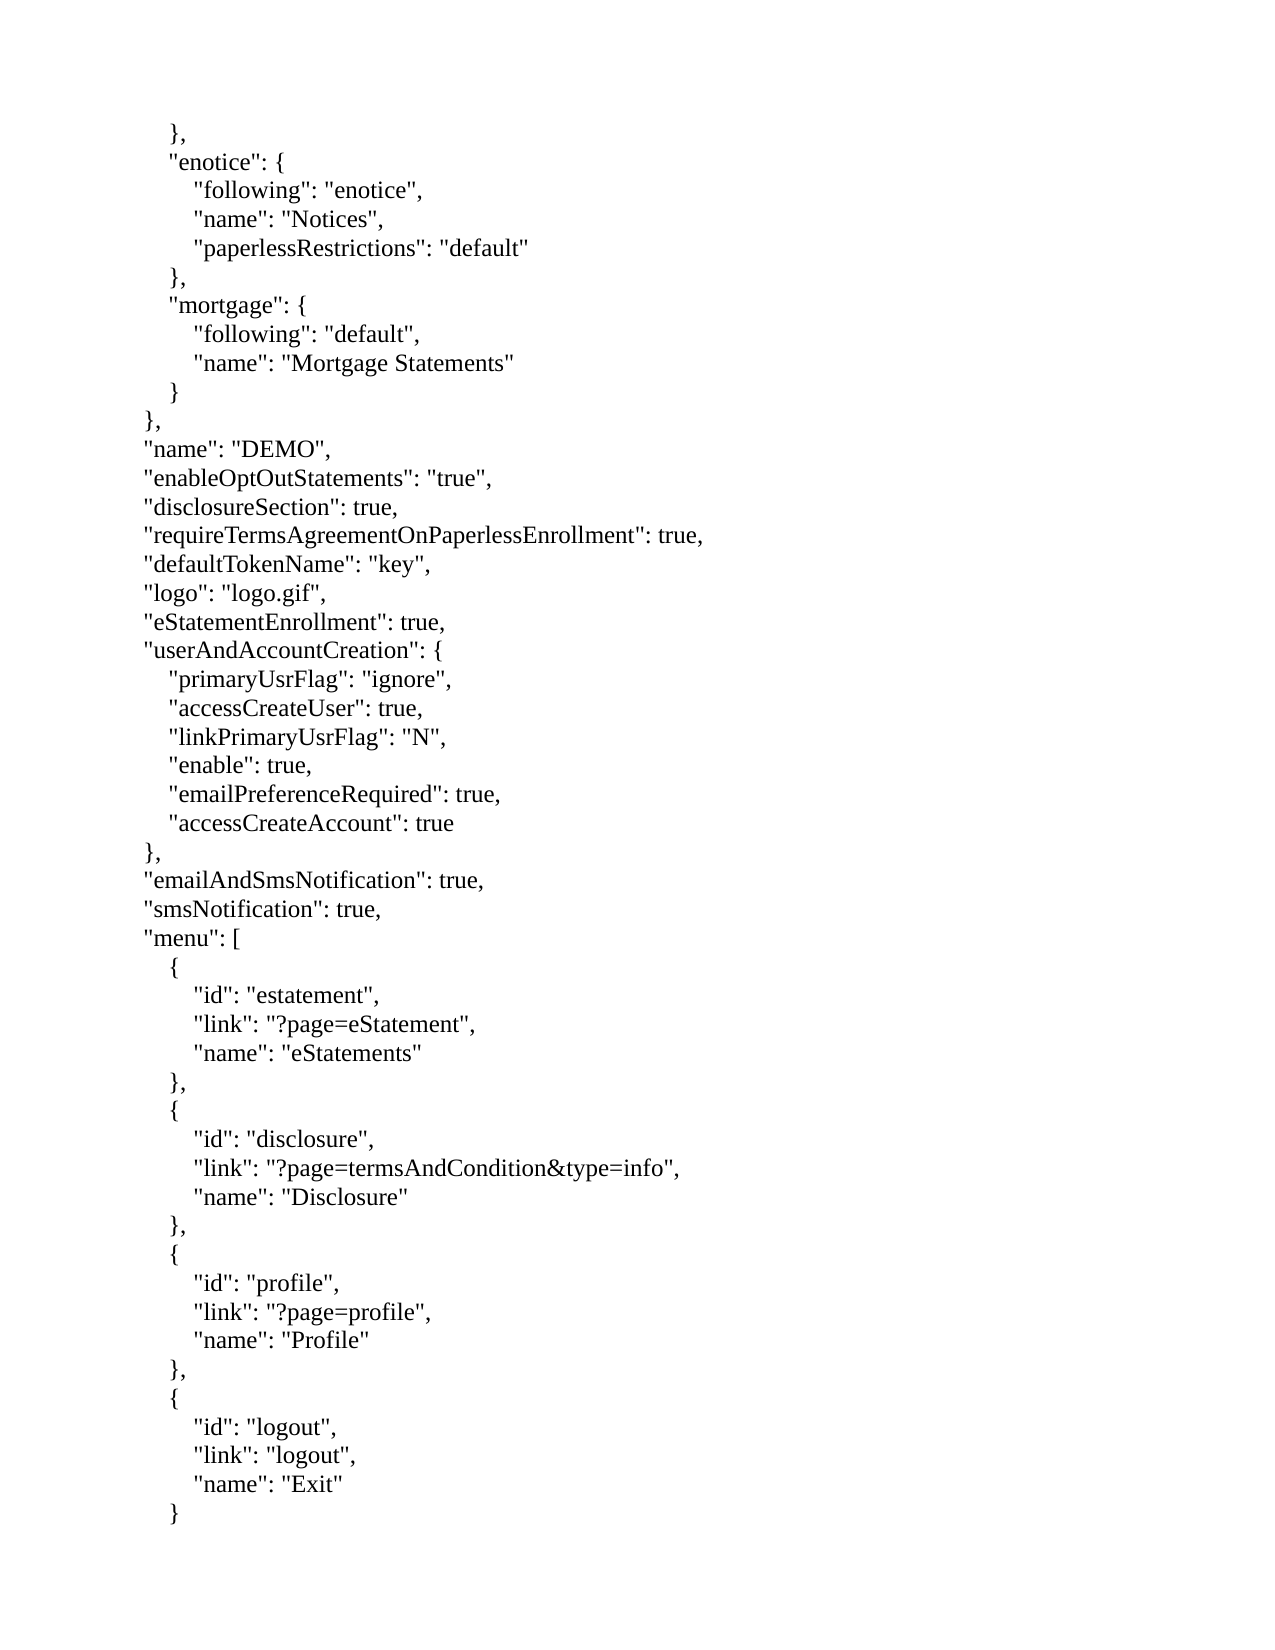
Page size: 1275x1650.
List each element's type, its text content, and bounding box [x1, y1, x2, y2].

text "enableOptOutStatements": "true", [118, 463, 1157, 492]
text "accessCreateUser": true, [118, 693, 1157, 722]
text "linkPrimaryUsrFlag": "N", [118, 722, 1157, 751]
text "emailPreferenceRequired": true, [118, 779, 1157, 808]
text }, [118, 118, 1157, 147]
text }, [118, 837, 1157, 866]
text "id": "estatement", [118, 981, 1157, 1009]
text "name": "Exit" [118, 1469, 1157, 1498]
text "logo": "logo.gif", [118, 578, 1157, 607]
text { [118, 952, 1157, 981]
text "disclosureSection": true, [118, 492, 1157, 521]
text "requireTermsAgreementOnPaperlessEnrollment": true, [118, 521, 1157, 549]
text "eStatementEnrollment": true, [118, 607, 1157, 636]
text "name": "Notices", [118, 204, 1157, 233]
text "following": "enotice", [118, 176, 1157, 204]
text { [118, 1239, 1157, 1268]
text "link": "?page=profile", [118, 1297, 1157, 1326]
text "following": "default", [118, 319, 1157, 348]
text "enotice": { [118, 147, 1157, 176]
text "enable": true, [118, 751, 1157, 779]
text "userAndAccountCreation": { [118, 636, 1157, 664]
text "emailAndSmsNotification": true, [118, 866, 1157, 894]
text "primaryUsrFlag": "ignore", [118, 664, 1157, 693]
text "name": "Disclosure" [118, 1182, 1157, 1211]
text "name": "Mortgage Statements" [118, 348, 1157, 377]
text "smsNotification": true, [118, 894, 1157, 923]
text "name": "DEMO", [118, 434, 1157, 463]
text { [118, 1383, 1157, 1412]
text { [118, 1096, 1157, 1124]
text "mortgage": { [118, 291, 1157, 319]
text "menu": [ [118, 923, 1157, 952]
text } [118, 377, 1157, 406]
text "id": "logout", [118, 1412, 1157, 1441]
text "defaultTokenName": "key", [118, 549, 1157, 578]
text "id": "profile", [118, 1268, 1157, 1297]
text "name": "Profile" [118, 1326, 1157, 1354]
text "link": "?page=termsAndCondition&type=info", [118, 1153, 1157, 1182]
text }, [118, 1067, 1157, 1096]
text "name": "eStatements" [118, 1038, 1157, 1067]
text "id": "disclosure", [118, 1124, 1157, 1153]
text "paperlessRestrictions": "default" [118, 233, 1157, 262]
text } [118, 1498, 1157, 1527]
text }, [118, 406, 1157, 434]
text }, [118, 1354, 1157, 1383]
text "link": "logout", [118, 1441, 1157, 1469]
text }, [118, 262, 1157, 291]
text }, [118, 1211, 1157, 1239]
text "link": "?page=eStatement", [118, 1009, 1157, 1038]
text "accessCreateAccount": true [118, 808, 1157, 837]
